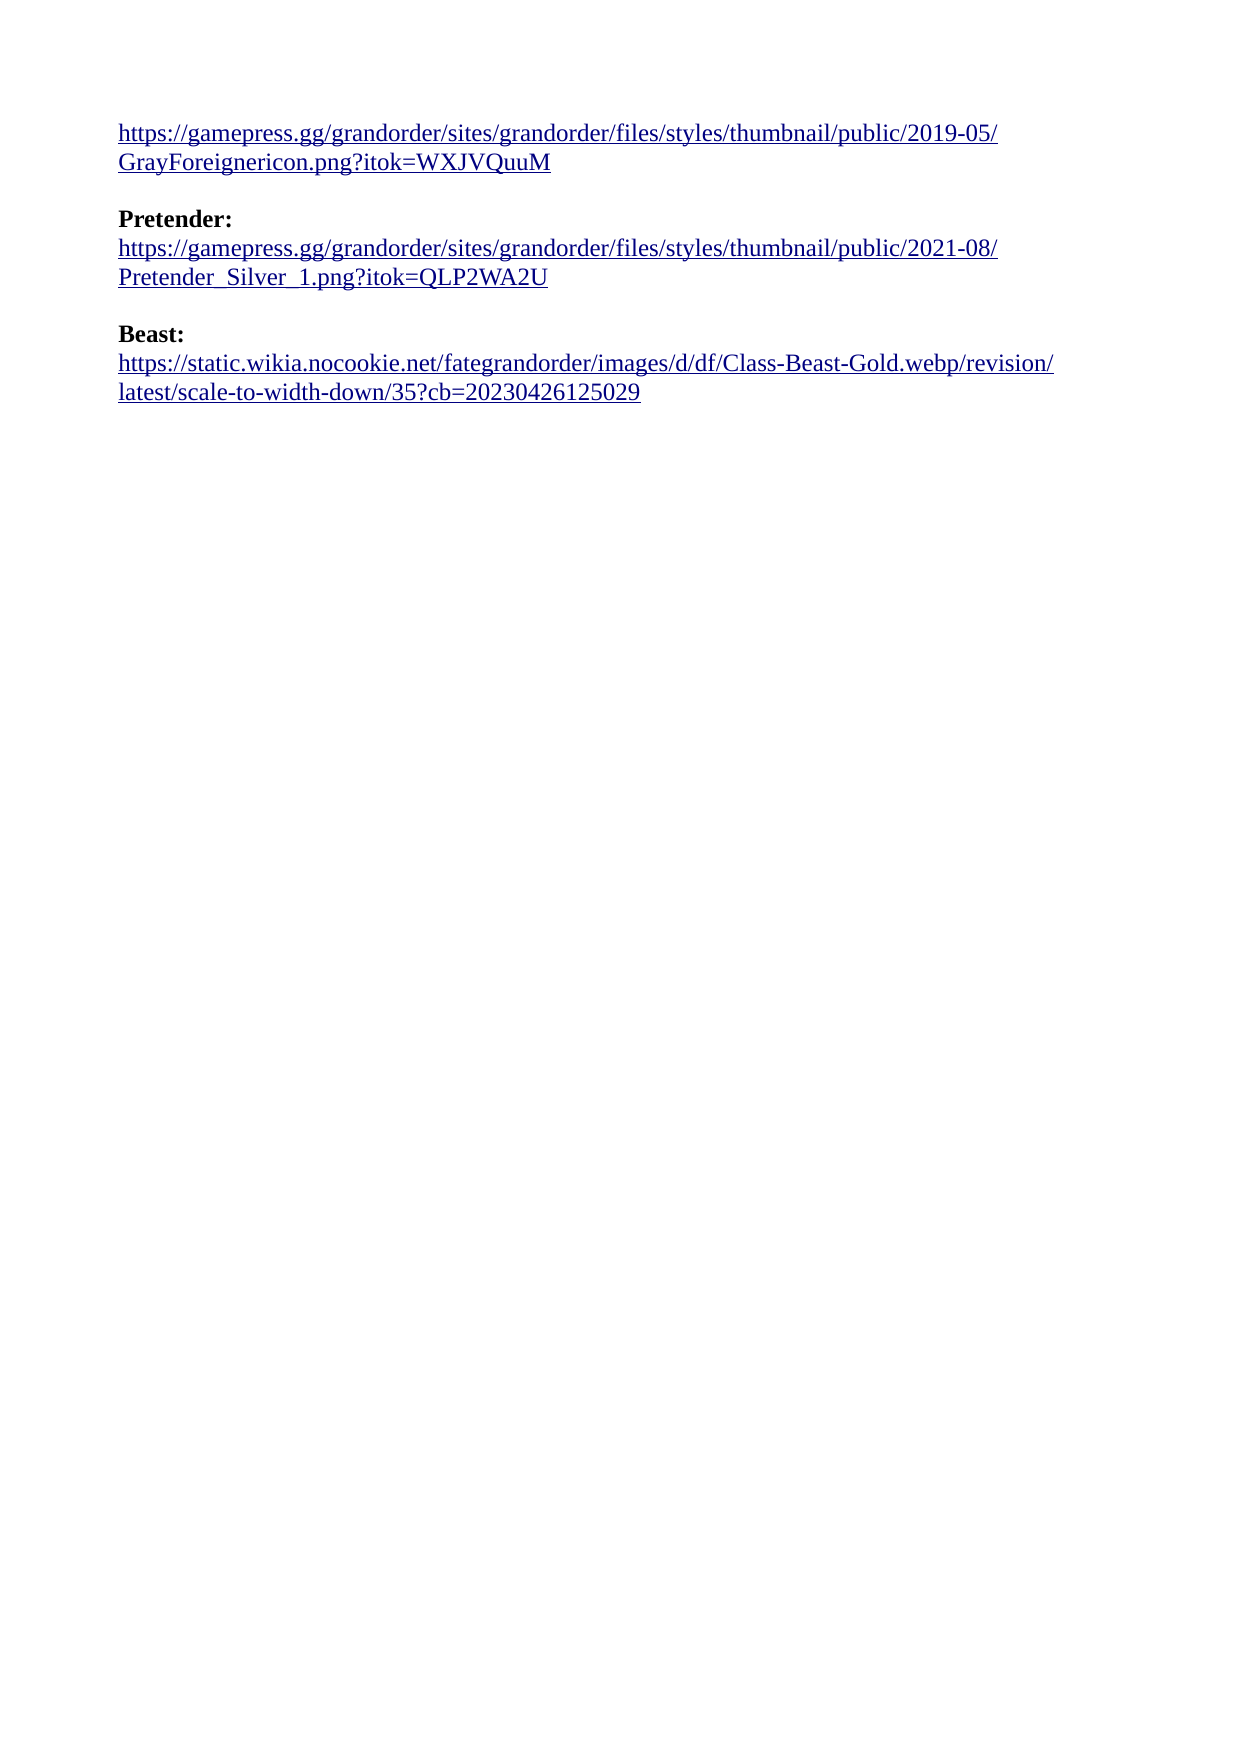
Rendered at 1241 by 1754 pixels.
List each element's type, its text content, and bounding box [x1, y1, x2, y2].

text Pretender: [118, 204, 1122, 233]
text https://gamepress.gg/grandorder/sites/grandorder/files/styles/thumbnail/public/2019-05/GrayForeignericon.png?itok=WXJVQuuM [118, 118, 1122, 176]
text Beast: [118, 319, 1122, 348]
text https://gamepress.gg/grandorder/sites/grandorder/files/styles/thumbnail/public/2021-08/Pretender_Silver_1.png?itok=QLP2WA2U [118, 233, 1122, 291]
text https://static.wikia.nocookie.net/fategrandorder/images/d/df/Class-Beast-Gold.webp/revision/latest/scale-to-width-down/35?cb=20230426125029 [118, 348, 1122, 406]
